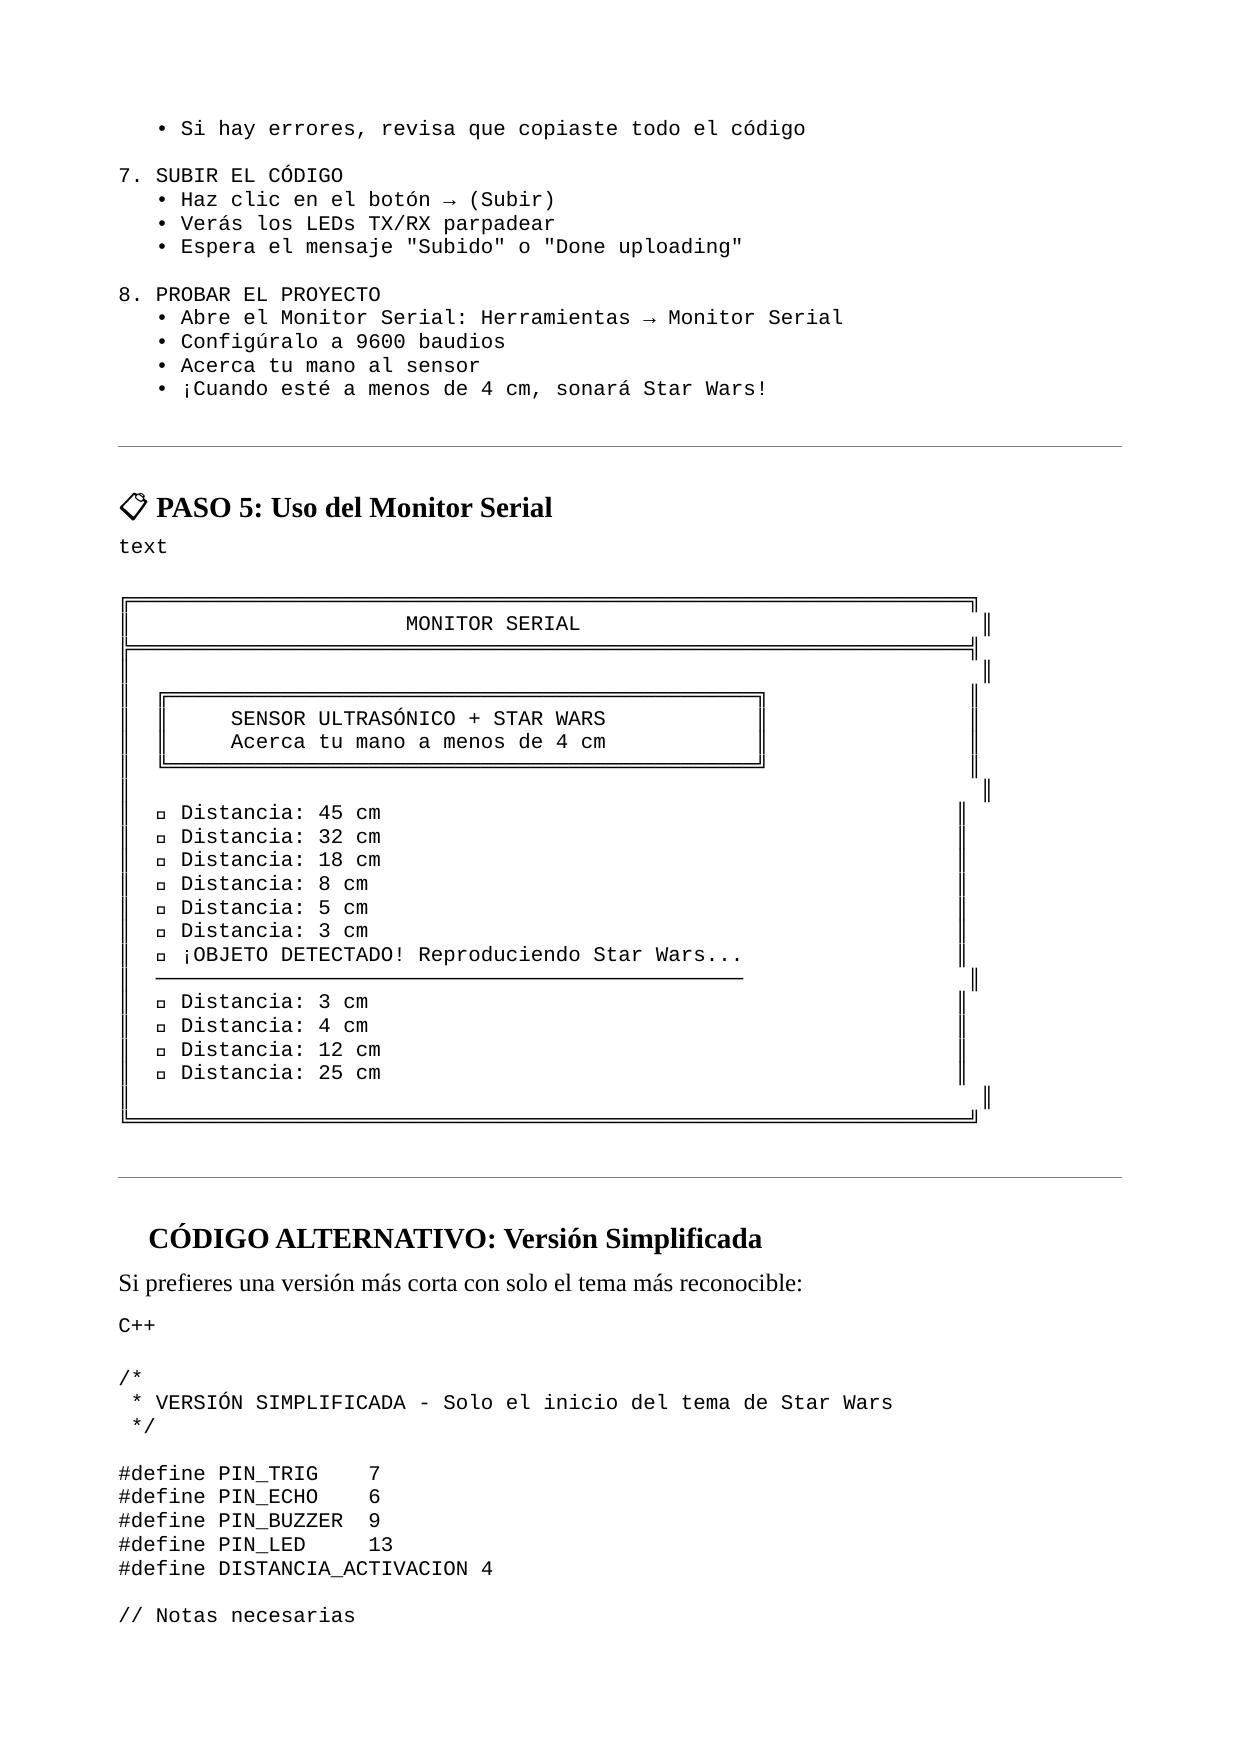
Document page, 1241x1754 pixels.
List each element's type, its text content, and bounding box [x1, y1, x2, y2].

text • Espera el mensaje "Subido" o "Done uploading" [118, 236, 1122, 260]
text ║ ╚═══════════════════════════════════════════════╝ ║ [127, 755, 972, 778]
text */ [118, 1416, 1122, 1439]
text ║ 📏 Distancia: 3 cm ║ [118, 920, 1122, 944]
text ║ MONITOR SERIAL ║ [118, 613, 1122, 637]
subtitle 🔧 CÓDIGO ALTERNATIVO: Versión Simplificada [118, 1222, 1122, 1255]
text ║ 📏 Distancia: 3 cm ║ [118, 991, 1122, 1015]
text #define PIN_TRIG 7 [118, 1463, 1122, 1487]
text ║ ║ [118, 1086, 122, 1109]
text ╠═══════════════════════════════════════════════════════════════════╣ [127, 637, 972, 645]
text ║ 📏 Distancia: 5 cm ║ [127, 897, 959, 920]
text ║ 📏 Distancia: 12 cm ║ [127, 1039, 959, 1062]
text // Notas necesarias [118, 1605, 1122, 1628]
text ║ 📏 Distancia: 25 cm ║ [118, 1062, 1122, 1086]
text ║ ║ [118, 778, 1122, 802]
text ║ ─────────────────────────────────────────────── ║ [977, 968, 1122, 991]
text • ¡Cuando esté a menos de 4 cm, sonará Star Wars! [118, 378, 1122, 402]
text ║ ║ Acerca tu mano a menos de 4 cm ║ ║ [118, 731, 1122, 755]
text ║ ║ [127, 1086, 984, 1109]
text 8. PROBAR EL PROYECTO [118, 284, 1122, 307]
subtitle 📋 PASO 5: Uso del Monitor Serial [118, 490, 1122, 524]
text • Haz clic en el botón → (Subir) [118, 189, 1122, 213]
text /* [118, 1368, 1122, 1392]
text • Si hay errores, revisa que copiaste todo el código [118, 118, 1122, 142]
text ║ ║ SENSOR ULTRASÓNICO + STAR WARS ║ ║ [764, 708, 972, 731]
text ║ 📏 Distancia: 4 cm ║ [118, 1015, 1122, 1039]
text ╠═══════════════════════════════════════════════════════════════════╣ [127, 650, 972, 660]
text ║ 📏 Distancia: 45 cm ║ [118, 802, 1122, 826]
text ║ ─────────────────────────────────────────────── ║ [127, 968, 972, 991]
text ╔═══════════════════════════════════════════════════════════════════╗ [118, 589, 1122, 613]
text #define DISTANCIA_ACTIVACION 4 [118, 1557, 1122, 1581]
text #define PIN_BUZZER 9 [118, 1510, 1122, 1534]
text • Verás los LEDs TX/RX parpadear [118, 213, 1122, 236]
text ║ 📏 Distancia: 32 cm ║ [127, 826, 959, 849]
text text [118, 536, 1122, 560]
text ║ ║ [118, 660, 1122, 684]
text • Acerca tu mano al sensor [118, 354, 1122, 378]
text Si prefieres una versión más corta con solo el tema más reconocible: [118, 1268, 1122, 1296]
text #define PIN_ECHO 6 [118, 1487, 1122, 1510]
text ║ ║ [989, 1086, 1122, 1109]
text ║ ║ SENSOR ULTRASÓNICO + STAR WARS ║ ║ [977, 708, 1122, 731]
text ║ ╚═══════════════════════════════════════════════╝ ║ [977, 755, 1122, 778]
text • Configúralo a 9600 baudios [118, 331, 1122, 354]
text • Abre el Monitor Serial: Herramientas → Monitor Serial [118, 307, 1122, 331]
text C++ [118, 1315, 1122, 1339]
text ║ 📏 Distancia: 5 cm ║ [964, 897, 1122, 920]
text * VERSIÓN SIMPLIFICADA - Solo el inicio del tema de Star Wars [118, 1392, 1122, 1416]
text ║ 📏 Distancia: 8 cm ║ [118, 873, 1122, 897]
text ║ ╚═══════════════════════════════════════════════╝ ║ [164, 755, 759, 763]
text ║ 📏 Distancia: 18 cm ║ [118, 849, 1122, 873]
text ╠═══════════════════════════════════════════════════════════════════╣ [977, 637, 1122, 660]
text ║ 🎵 ¡OBJETO DETECTADO! Reproduciendo Star Wars... ║ [118, 944, 1122, 968]
text ║ 📏 Distancia: 32 cm ║ [964, 826, 1122, 849]
text ║ ║ SENSOR ULTRASÓNICO + STAR WARS ║ ║ [164, 708, 759, 731]
text ║ 📏 Distancia: 12 cm ║ [964, 1039, 1122, 1062]
text ║ ╔═══════════════════════════════════════════════╗ ║ [118, 684, 1122, 708]
text 7. SUBIR EL CÓDIGO [118, 165, 1122, 189]
text ╚═══════════════════════════════════════════════════════════════════╝ [118, 1109, 1122, 1133]
text #define PIN_LED 13 [118, 1534, 1122, 1557]
